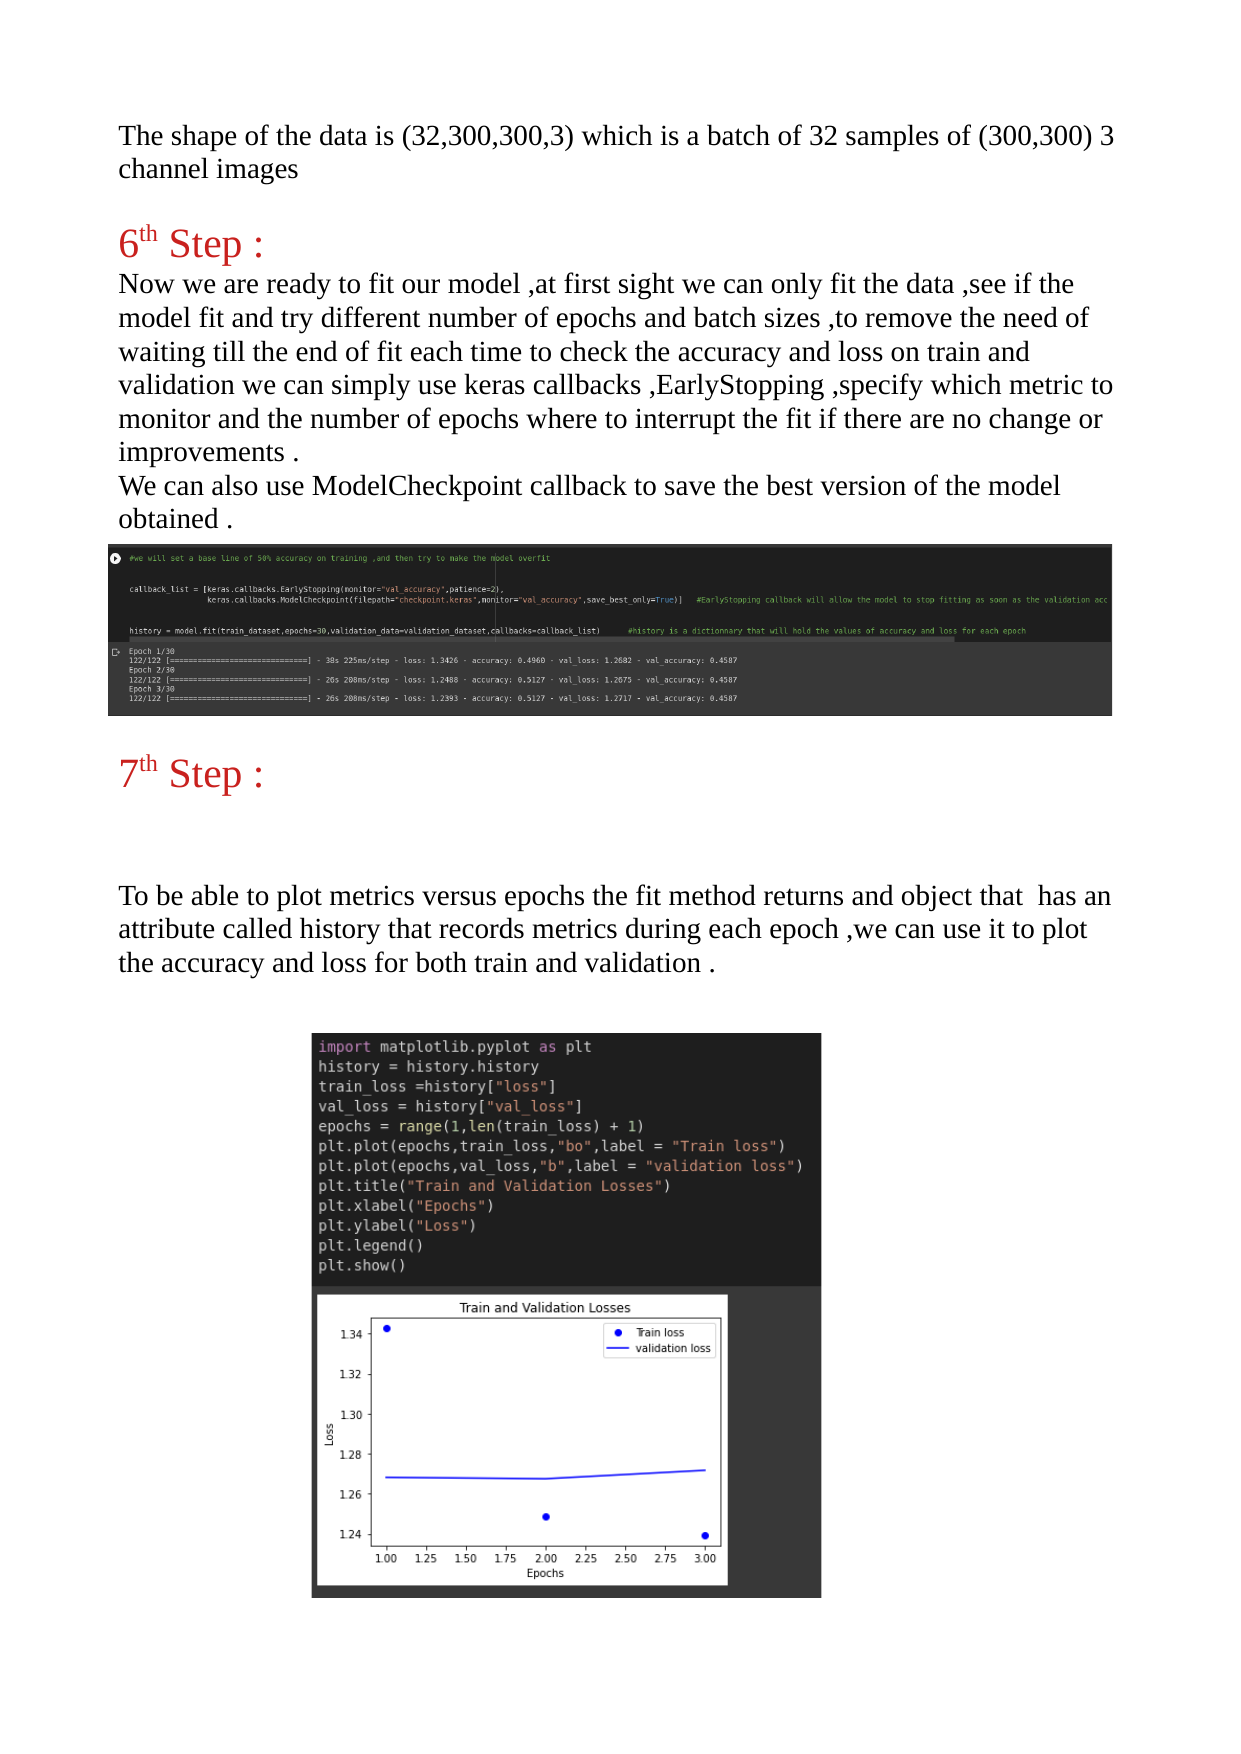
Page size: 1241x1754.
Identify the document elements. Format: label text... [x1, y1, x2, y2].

picture [108, 544, 1113, 716]
text 7th Step : [118, 749, 1122, 797]
text 6th Step : [118, 219, 1122, 267]
text The shape of the data is (32,300,300,3) which is a batch of 32 samples of (300,300) 3 channel images [118, 118, 1122, 185]
text To be able to plot metrics versus epochs the fit method returns and object that has an attribute called history that records metrics during each epoch ,we can use it to plot the accuracy and loss for both train and validation . [118, 878, 1122, 979]
text We can also use ModelCheckpoint callback to save the best version of the model obtained . [118, 468, 1122, 535]
picture [311, 1033, 822, 1598]
text Now we are ready to fit our model ,at first sight we can only fit the data ,see if the model fit and try different number of epochs and batch sizes ,to remove the need of waiting till the end of fit each time to check the accuracy and loss on train and validation we can simply use keras callbacks ,EarlyStopping ,specify which metric to monitor and the number of epochs where to interrupt the fit if there are no change or improvements . [118, 267, 1122, 468]
